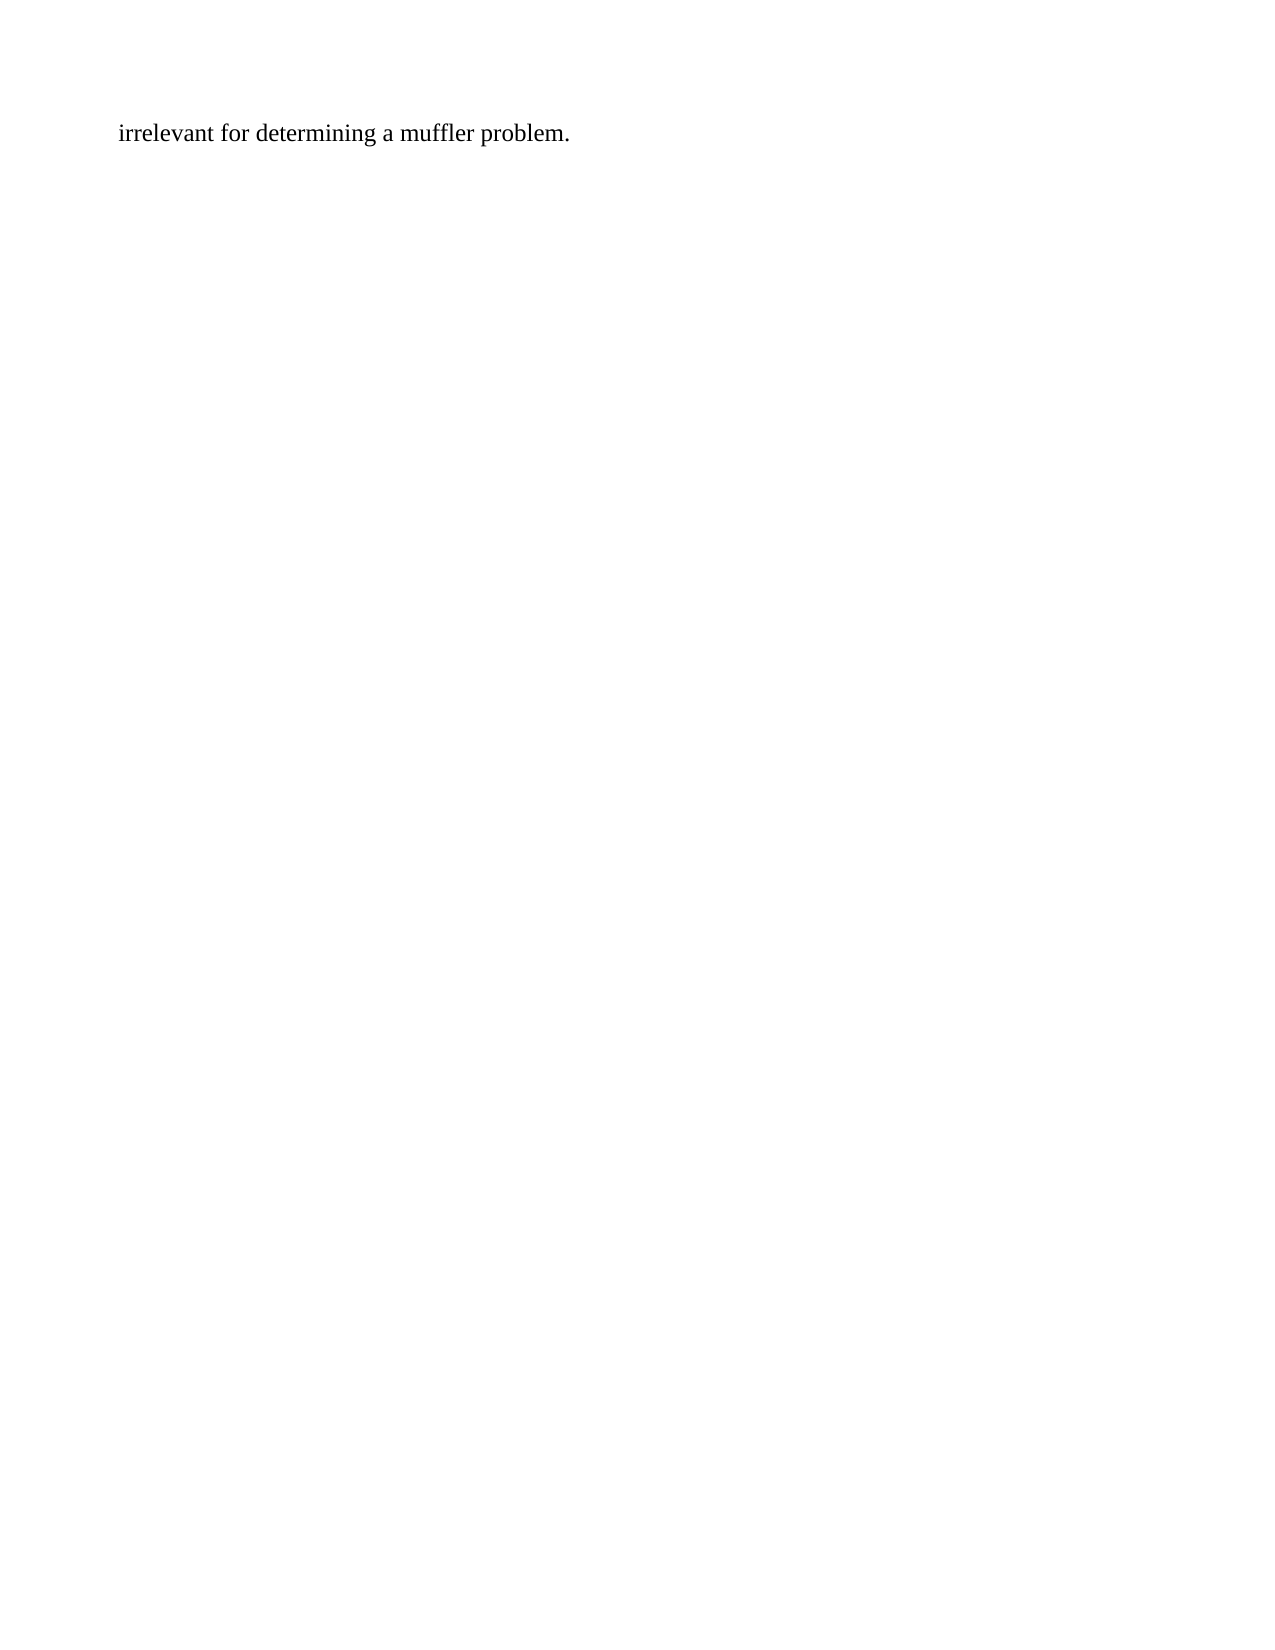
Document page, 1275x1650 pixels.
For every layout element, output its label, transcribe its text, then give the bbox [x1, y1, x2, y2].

text irrelevant for determining a muffler problem. [118, 118, 1157, 147]
